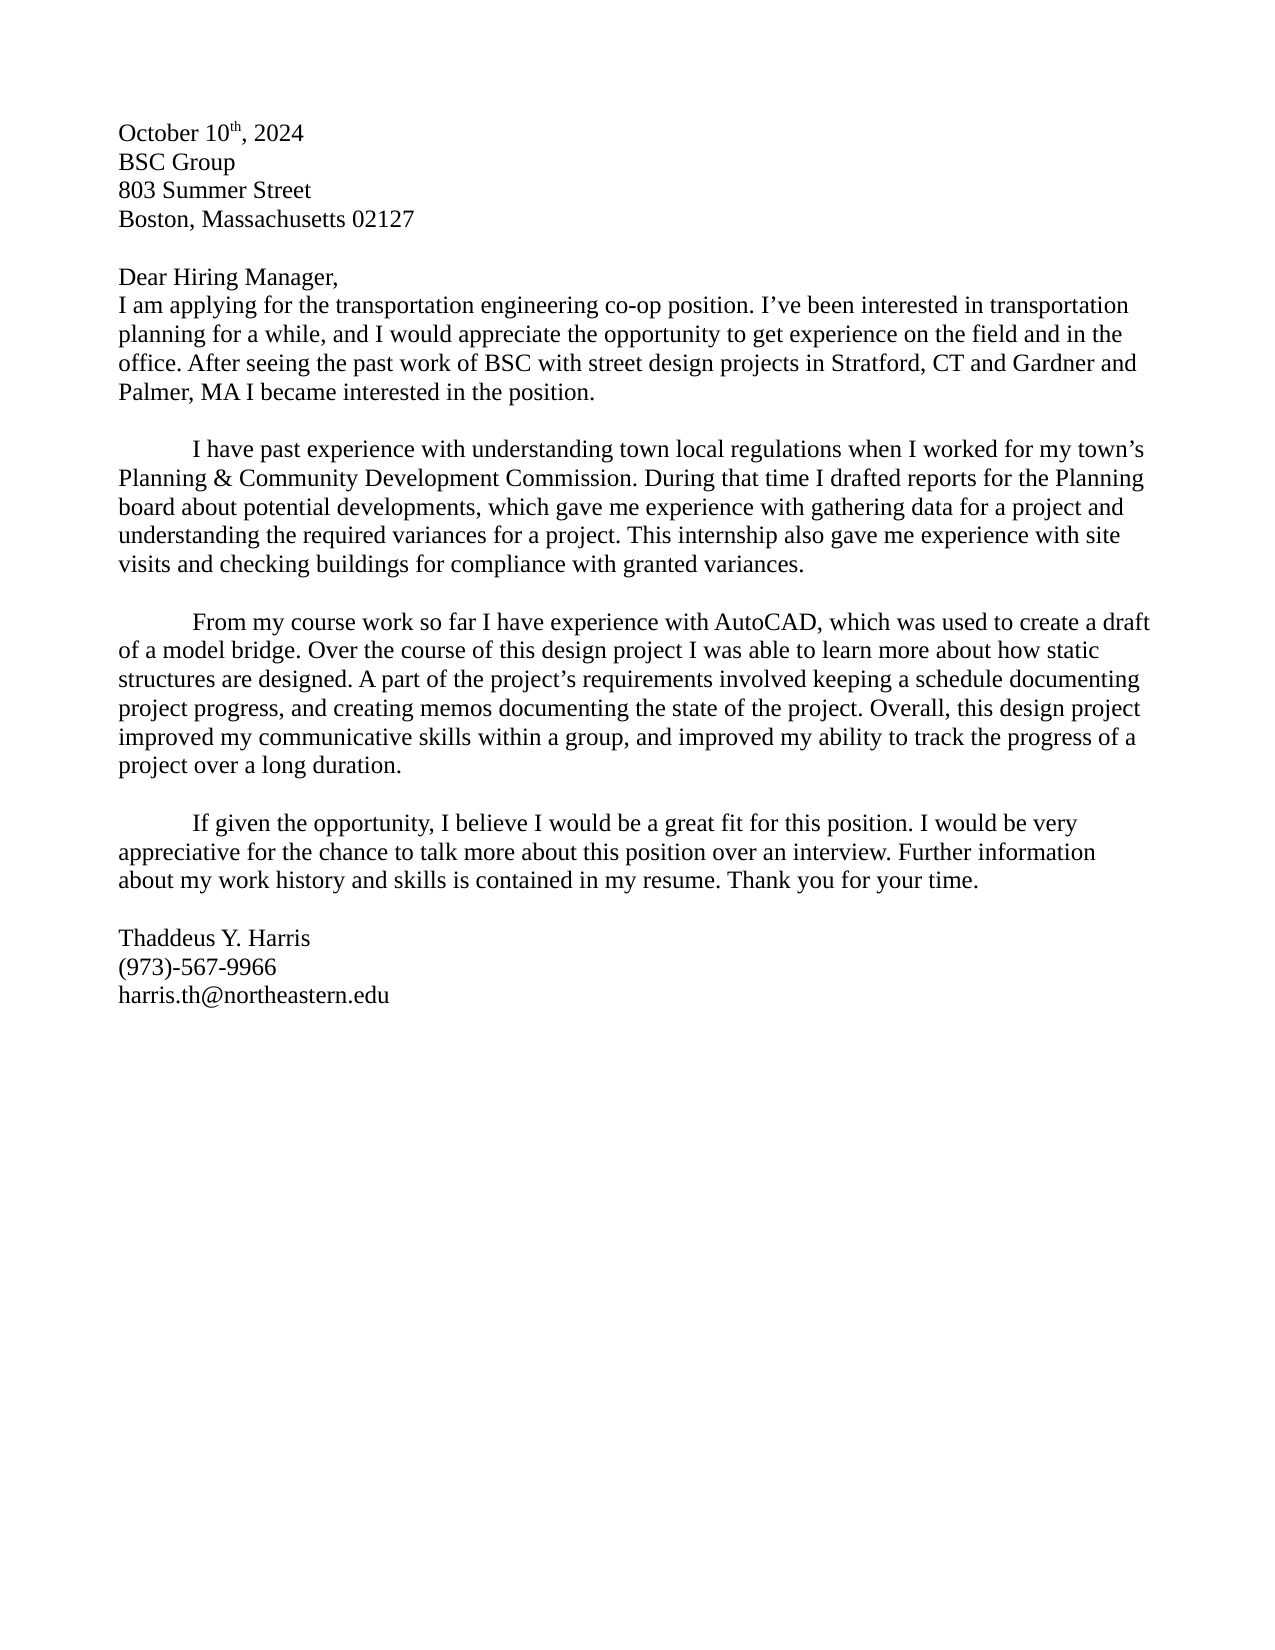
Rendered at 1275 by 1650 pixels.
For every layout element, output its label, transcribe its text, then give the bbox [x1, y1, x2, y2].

text (973)-567-9966 [118, 952, 1157, 981]
text BSC Group [118, 147, 1157, 176]
text Dear Hiring Manager, [118, 262, 1157, 291]
text I am applying for the transportation engineering co-op position. I’ve been interested in transportation planning for a while, and I would appreciate the opportunity to get experience on the field and in the office. After seeing the past work of BSC with street design projects in Stratford, CT and Gardner and Palmer, MA I became interested in the position. [118, 291, 1157, 406]
text harris.th@northeastern.edu [118, 981, 1157, 1009]
text If given the opportunity, I believe I would be a great fit for this position. I would be very appreciative for the chance to talk more about this position over an interview. Further information about my work history and skills is contained in my resume. Thank you for your time. [118, 808, 1157, 894]
text From my course work so far I have experience with AutoCAD, which was used to create a draft of a model bridge. Over the course of this design project I was able to learn more about how static structures are designed. A part of the project’s requirements involved keeping a schedule documenting project progress, and creating memos documenting the state of the project. Overall, this design project improved my communicative skills within a group, and improved my ability to track the progress of a project over a long duration. [118, 607, 1157, 779]
text Thaddeus Y. Harris [118, 923, 1157, 952]
text Boston, Massachusetts 02127 [118, 204, 1157, 233]
text I have past experience with understanding town local regulations when I worked for my town’s Planning & Community Development Commission. During that time I drafted reports for the Planning board about potential developments, which gave me experience with gathering data for a project and understanding the required variances for a project. This internship also gave me experience with site visits and checking buildings for compliance with granted variances. [118, 434, 1157, 578]
text October 10th, 2024 [118, 118, 1157, 147]
text 803 Summer Street [118, 176, 1157, 204]
